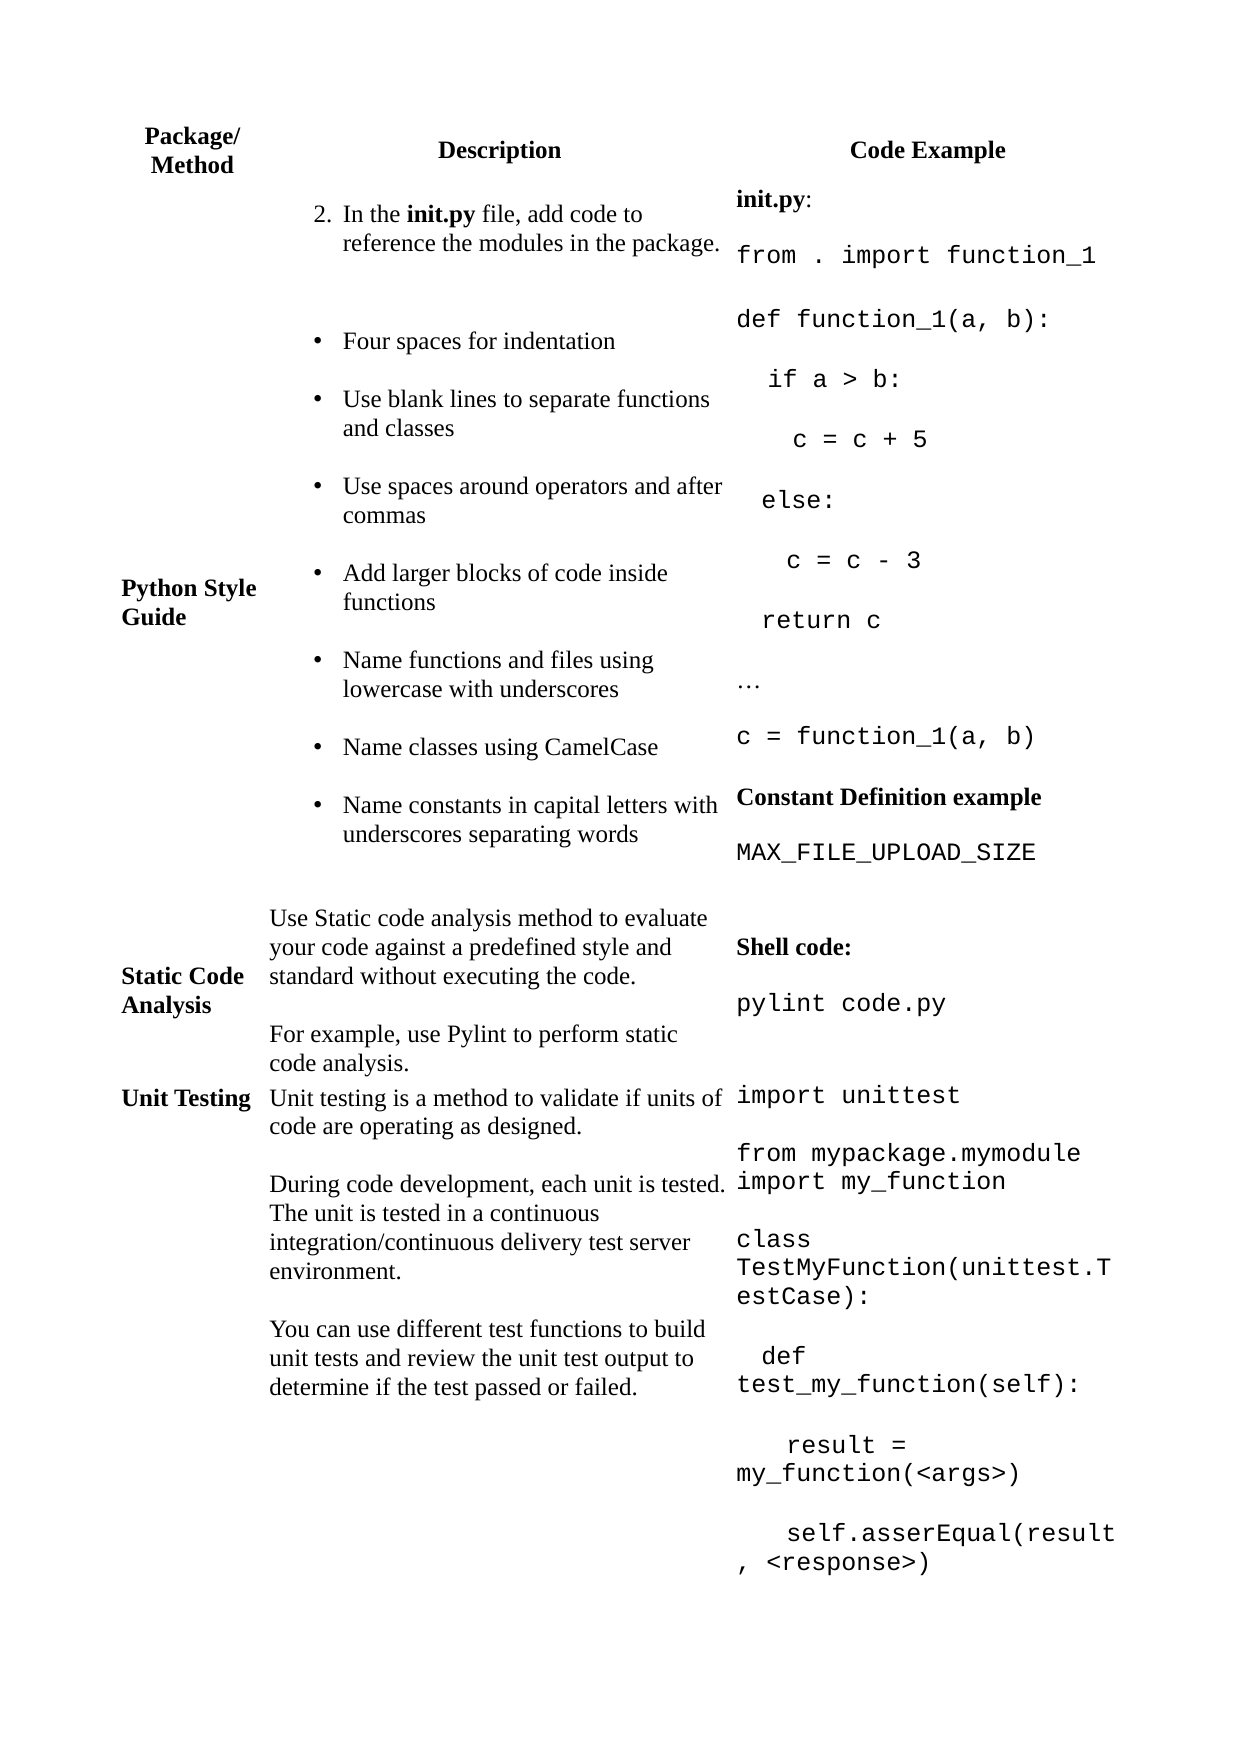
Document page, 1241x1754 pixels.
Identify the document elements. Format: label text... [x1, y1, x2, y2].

table_header Description [266, 118, 733, 181]
table_cell [118, 181, 266, 303]
table_cell Use Static code analysis method to evaluate your code against a predefined style and standard without executing the code. For example, use Pylint to perform static code analysis. [266, 901, 733, 1080]
table_cell Four spaces for indentation Use blank lines to separate functions and classes Use spaces around operators and after commas Add larger blocks of code inside functions Name functions and files using lowercase with underscores Name classes using CamelCase Name constants in capital letters with underscores separating words [266, 303, 733, 901]
table_header Package/Method [118, 118, 266, 181]
table_cell To create a package, the folder structure is as follows: Project folder → Package name → init.py, module_1.py, module_2.py, and so on. In the init.py file, add code to reference the modules in the package. [266, 181, 733, 303]
table_cell def function_1(a, b): if a > b: c = c + 5 else: c = c - 3 return c … c = function_1(a, b) Constant Definition example MAX_FILE_UPLOAD_SIZE [733, 303, 1122, 901]
table_header Code Example [733, 118, 1122, 181]
table_cell init.py: from . import function_1 [733, 181, 1122, 303]
table_cell Shell code: pylint code.py [733, 901, 1122, 1080]
table_cell Python Style Guide [118, 303, 266, 901]
table_cell Static Code Analysis [118, 901, 266, 1080]
table_cell Unit Testing [118, 1080, 266, 1610]
table_cell import unittest from mypackage.mymodule import my_function class TestMyFunction(unittest.TestCase): def test_my_function(self): result = my_function(<args>) self.asserEqual(result, <response>) [733, 1080, 1122, 1610]
table_cell Unit testing is a method to validate if units of code are operating as designed. During code development, each unit is tested. The unit is tested in a continuous integration/continuous delivery test server environment. You can use different test functions to build unit tests and review the unit test output to determine if the test passed or failed. [266, 1080, 733, 1610]
